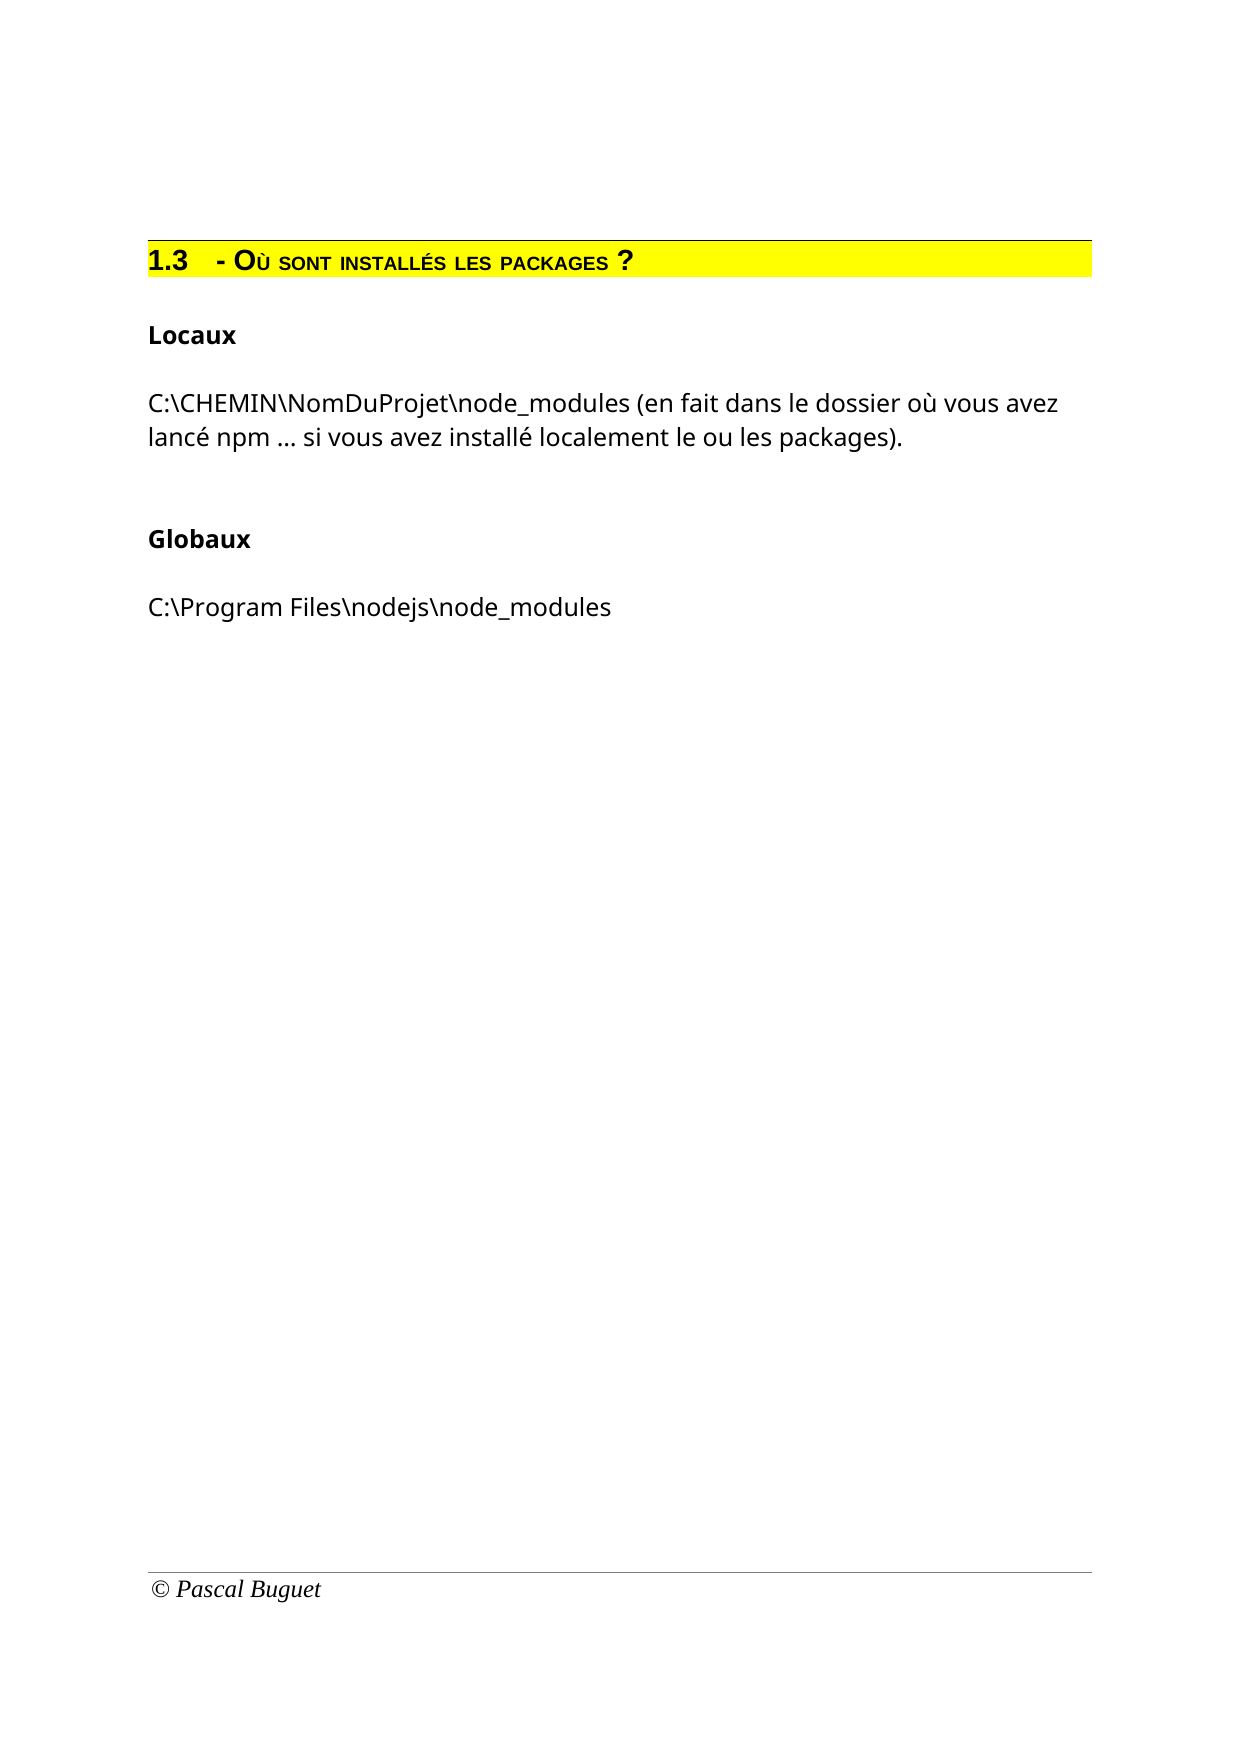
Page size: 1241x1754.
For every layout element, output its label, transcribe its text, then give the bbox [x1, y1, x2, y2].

text C:\CHEMIN\NomDuProjet\node_modules (en fait dans le dossier où vous avez lancé npm … si vous avez installé localement le ou les packages). [148, 385, 1092, 453]
text Globaux [148, 522, 1092, 556]
text C:\Program Files\nodejs\node_modules [148, 590, 1092, 624]
text Locaux [148, 317, 1092, 351]
subtitle - Où sont installés les packages ? [148, 241, 1092, 277]
